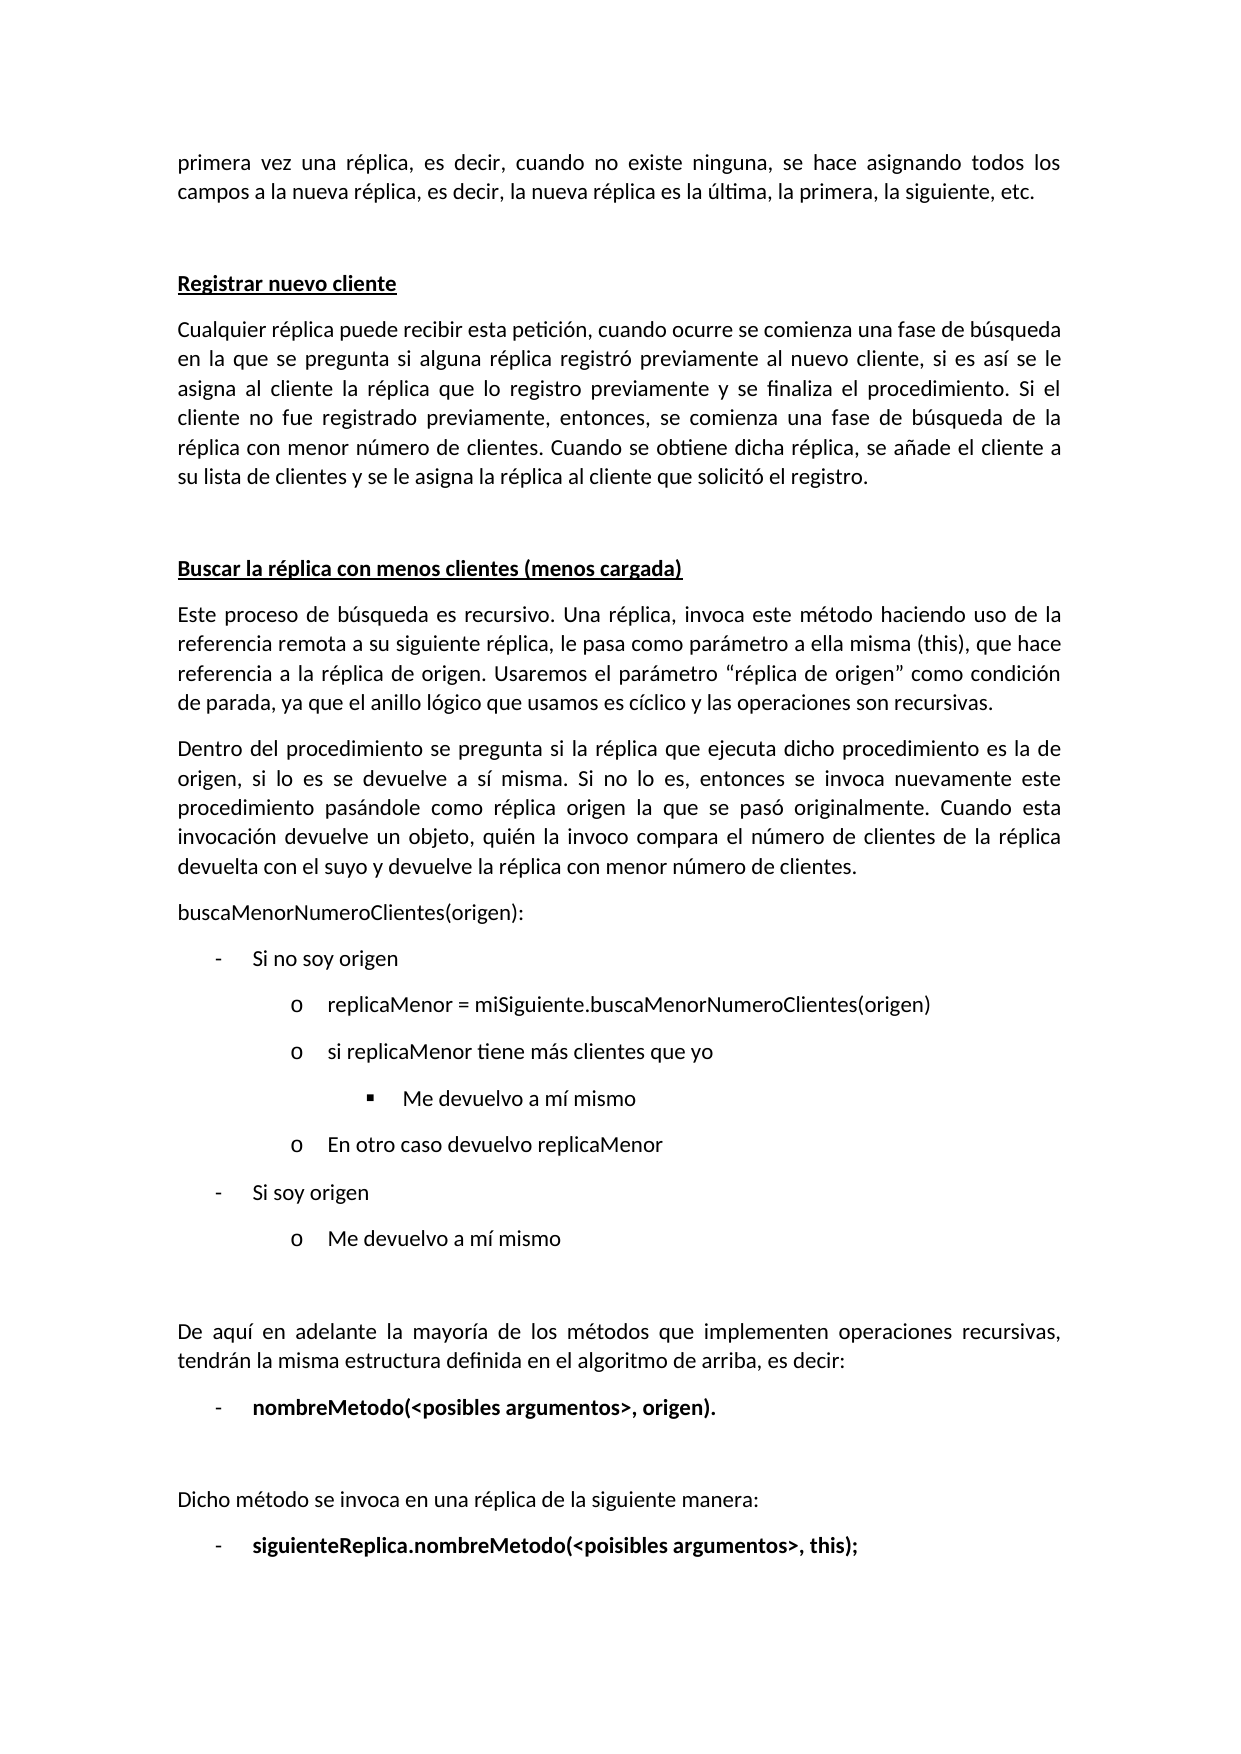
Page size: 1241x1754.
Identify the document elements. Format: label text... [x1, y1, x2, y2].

text Cualquier réplica puede recibir esta petición, cuando ocurre se comienza una fase de búsqueda en la que se pregunta si alguna réplica registró previamente al nuevo cliente, si es así se le asigna al cliente la réplica que lo registro previamente y se finaliza el procedimiento. Si el cliente no fue registrado previamente, entonces, se comienza una fase de búsqueda de la réplica con menor número de clientes. Cuando se obtiene dicha réplica, se añade el cliente a su lista de clientes y se le asigna la réplica al cliente que solicitó el registro. [177, 315, 1063, 490]
list nombreMetodo(<posibles argumentos>, origen). [215, 1393, 1063, 1421]
list Me devuelvo a mí mismo [365, 1084, 1063, 1112]
text Dicho método se invoca en una réplica de la siguiente manera: [177, 1485, 1063, 1513]
text Buscar la réplica con menos clientes (menos cargada) [177, 554, 1063, 582]
list Si soy origen [215, 1178, 1063, 1206]
text De aquí en adelante la mayoría de los métodos que implementen operaciones recursivas, tendrán la misma estructura definida en el algoritmo de arriba, es decir: [177, 1317, 1063, 1374]
text Registrar nuevo cliente [177, 269, 1063, 297]
list Si no soy origen [215, 944, 1063, 972]
text Dentro del procedimiento se pregunta si la réplica que ejecuta dicho procedimiento es la de origen, si lo es se devuelve a sí misma. Si no lo es, entonces se invoca nuevamente este procedimiento pasándole como réplica origen la que se pasó originalmente. Cuando esta invocación devuelve un objeto, quién la invoco compara el número de clientes de la réplica devuelta con el suyo y devuelve la réplica con menor número de clientes. [177, 734, 1063, 880]
list siguienteReplica.nombreMetodo(<poisibles argumentos>, this); [215, 1531, 1063, 1559]
list replicaMenor = miSiguiente.buscaMenorNumeroClientes(origen) [290, 990, 1063, 1019]
list si replicaMenor tiene más clientes que yo [290, 1037, 1063, 1066]
text primera vez una réplica, es decir, cuando no existe ninguna, se hace asignando todos los campos a la nueva réplica, es decir, la nueva réplica es la última, la primera, la siguiente, etc. [177, 148, 1063, 205]
text Este proceso de búsqueda es recursivo. Una réplica, invoca este método haciendo uso de la referencia remota a su siguiente réplica, le pasa como parámetro a ella misma (this), que hace referencia a la réplica de origen. Usaremos el parámetro “réplica de origen” como condición de parada, ya que el anillo lógico que usamos es cíclico y las operaciones son recursivas. [177, 600, 1063, 716]
text buscaMenorNumeroClientes(origen): [177, 898, 1063, 926]
list En otro caso devuelvo replicaMenor [290, 1131, 1063, 1160]
list Me devuelvo a mí mismo [290, 1224, 1063, 1253]
